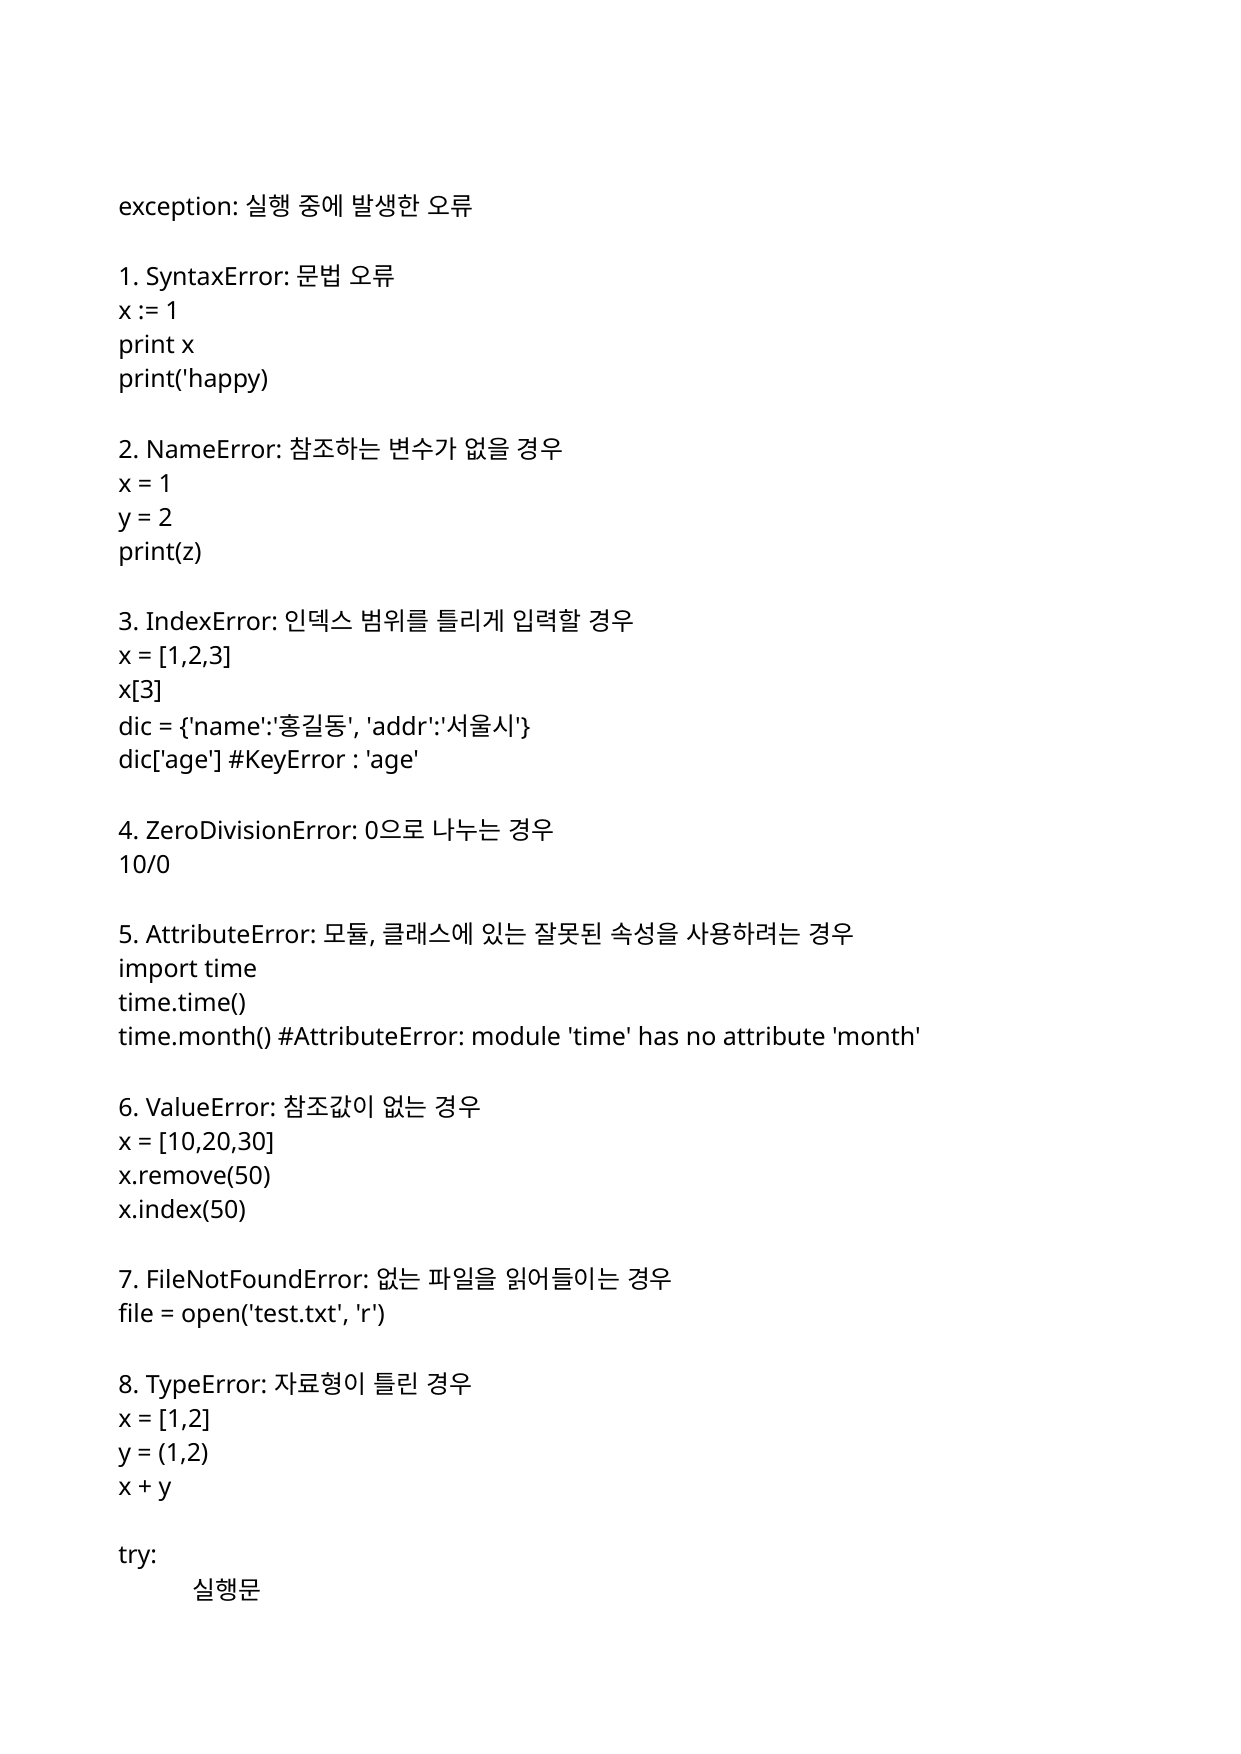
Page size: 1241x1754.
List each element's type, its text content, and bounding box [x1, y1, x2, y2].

text x = [1,2] [118, 1400, 1122, 1434]
text print x [118, 327, 1122, 361]
text 3. IndexError: 인덱스 범위를 틀리게 입력할 경우 [118, 602, 1122, 638]
text x = [10,20,30] [118, 1123, 1122, 1157]
text y = 2 [118, 499, 1122, 533]
text dic['age'] #KeyError : 'age' [118, 742, 1122, 776]
text x := 1 [118, 293, 1122, 327]
text y = (1,2) [118, 1434, 1122, 1468]
text import time [118, 951, 1122, 985]
text 8. TypeError: 자료형이 틀린 경우 [118, 1364, 1122, 1400]
text 5. AttributeError: 모듈, 클래스에 있는 잘못된 속성을 사용하려는 경우 [118, 915, 1122, 951]
text 10/0 [118, 847, 1122, 881]
text 4. ZeroDivisionError: 0으로 나누는 경우 [118, 810, 1122, 847]
text try: [118, 1537, 1122, 1571]
text x.remove(50) [118, 1157, 1122, 1192]
text 7. FileNotFoundError: 없는 파일을 읽어들이는 경우 [118, 1260, 1122, 1296]
text print('happy) [118, 361, 1122, 395]
text x[3] [118, 672, 1122, 706]
text exception: 실행 중에 발생한 오류 [118, 186, 1122, 222]
text file = open('test.txt', 'r') [118, 1296, 1122, 1330]
text 2. NameError: 참조하는 변수가 없을 경우 [118, 429, 1122, 465]
text print(z) [118, 533, 1122, 567]
text 6. ValueError: 참조값이 없는 경우 [118, 1087, 1122, 1123]
text x = 1 [118, 465, 1122, 499]
text dic = {'name':'홍길동', 'addr':'서울시'} [118, 706, 1122, 742]
text 1. SyntaxError: 문법 오류 [118, 257, 1122, 293]
text x = [1,2,3] [118, 638, 1122, 672]
text time.time() [118, 985, 1122, 1019]
text x + y [118, 1468, 1122, 1502]
text time.month() #AttributeError: module 'time' has no attribute 'month' [118, 1019, 1122, 1053]
text x.index(50) [118, 1192, 1122, 1226]
text 실행문 [118, 1571, 1122, 1607]
